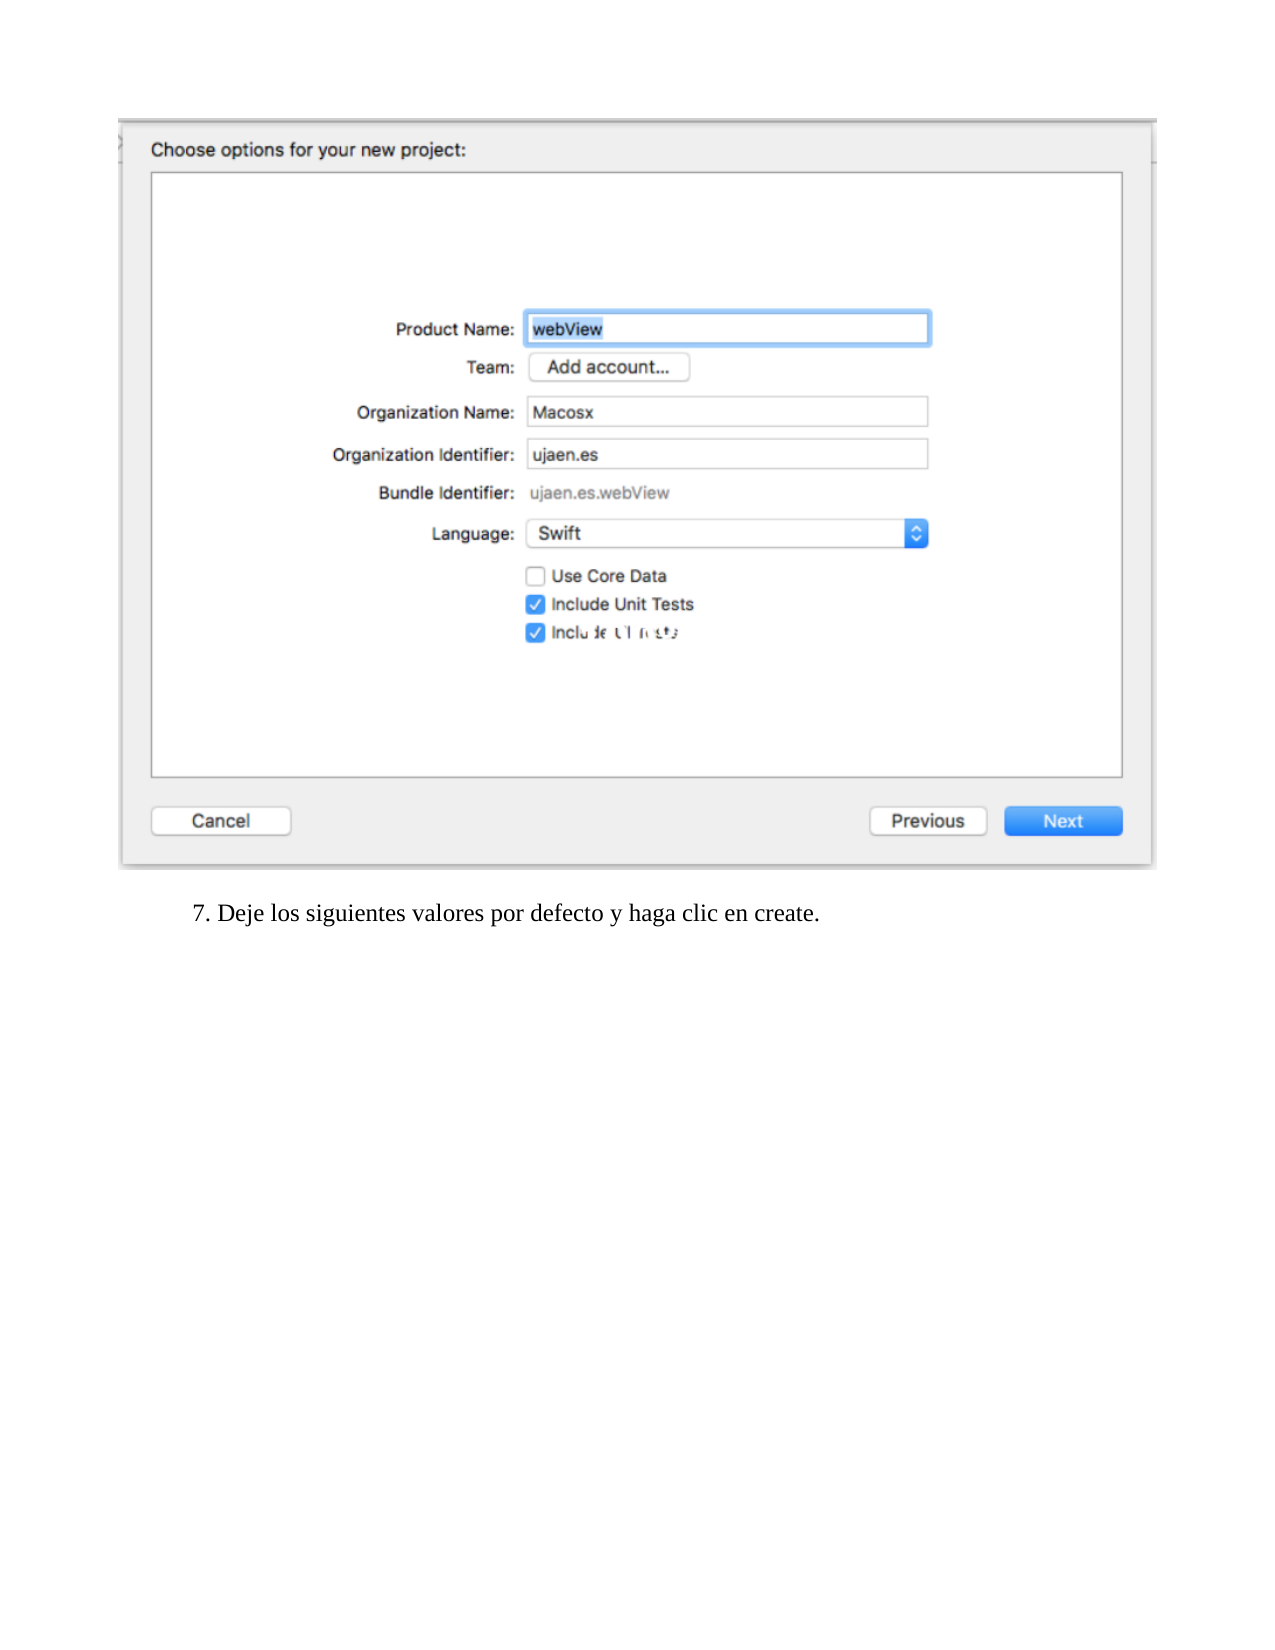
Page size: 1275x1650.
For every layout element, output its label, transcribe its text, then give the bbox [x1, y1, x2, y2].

text 7. Deje los siguientes valores por defecto y haga clic en create. [118, 898, 1157, 927]
picture [118, 118, 1157, 870]
